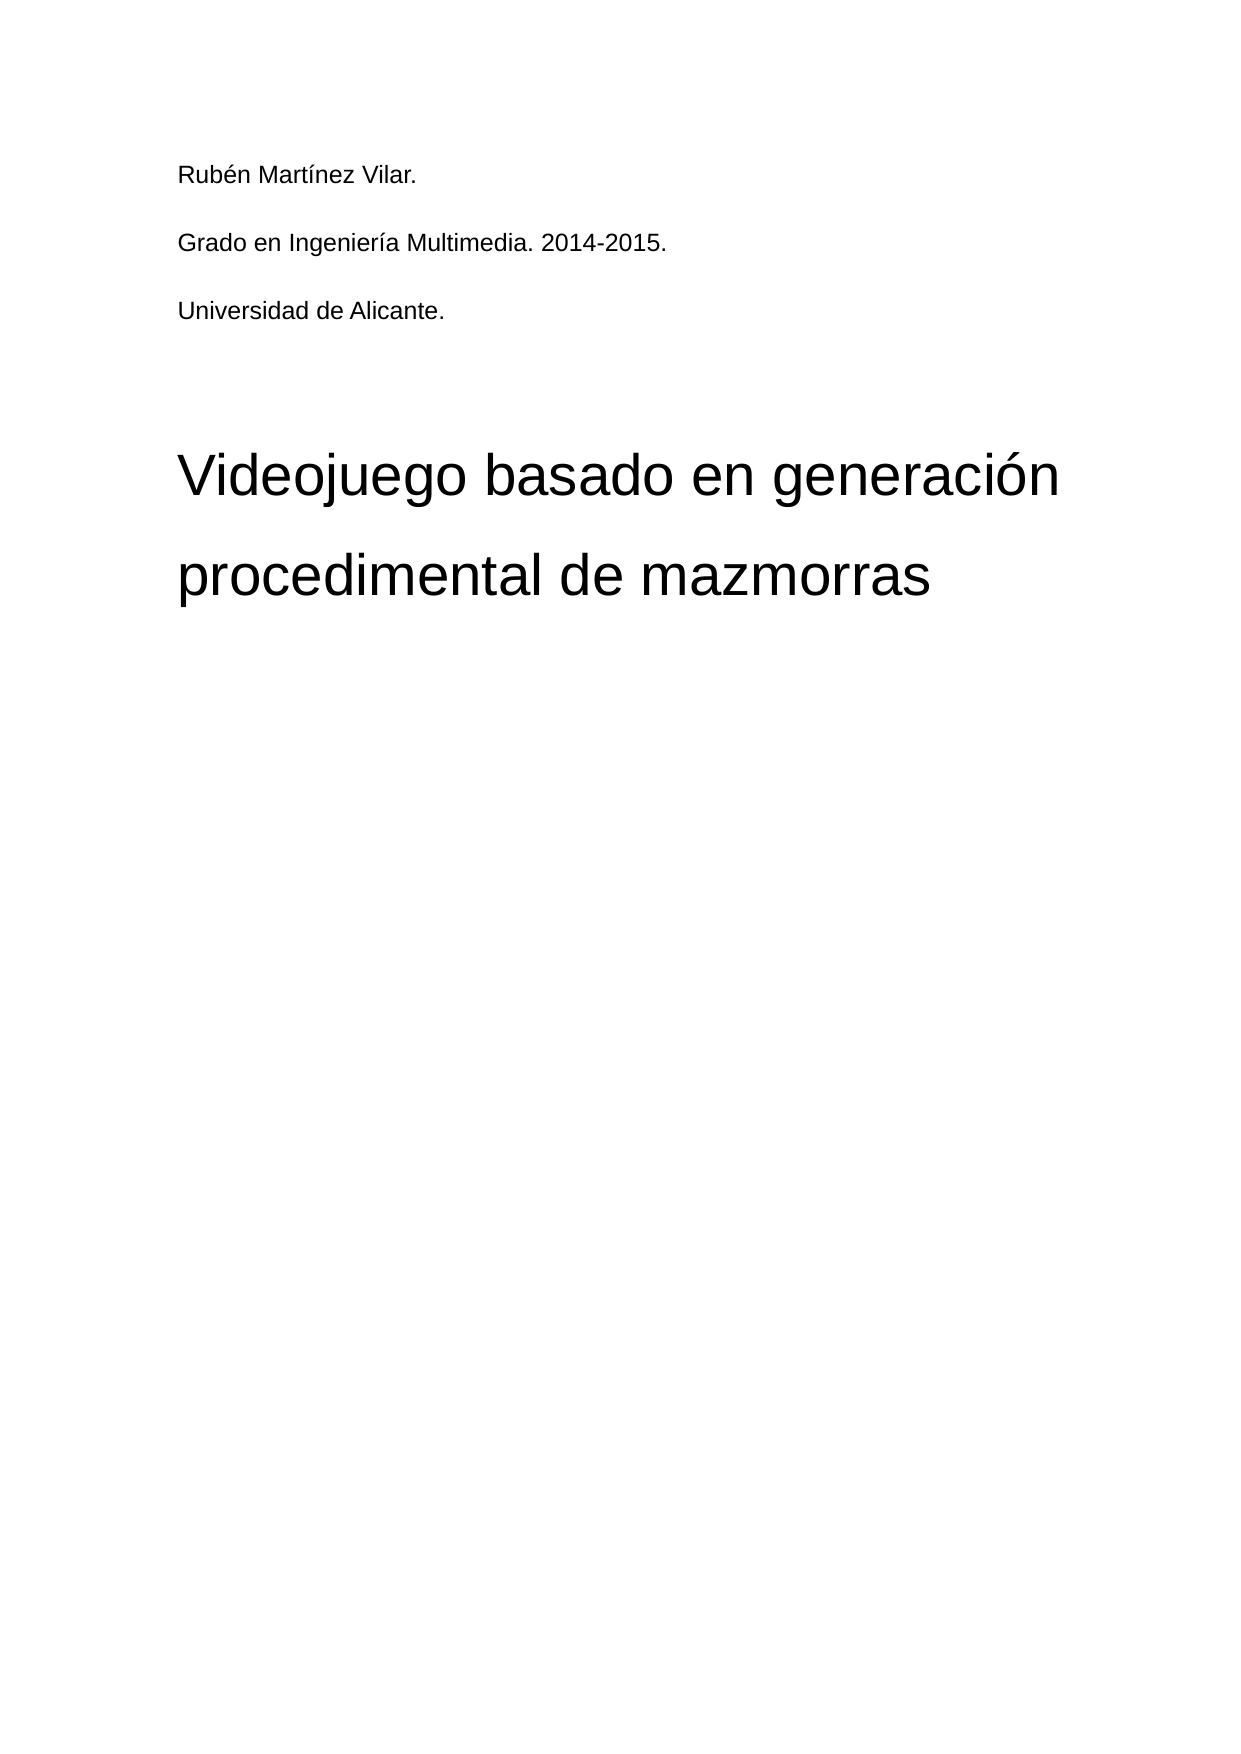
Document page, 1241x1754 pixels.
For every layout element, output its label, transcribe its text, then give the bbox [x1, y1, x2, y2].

text Rubén Martínez Vilar. [177, 160, 1093, 189]
text Grado en Ingeniería Multimedia. 2014-2015. [177, 228, 1093, 257]
text Universidad de Alicante. [177, 296, 1093, 325]
title Videojuego basado en generación procedimental de mazmorras [177, 441, 1093, 608]
